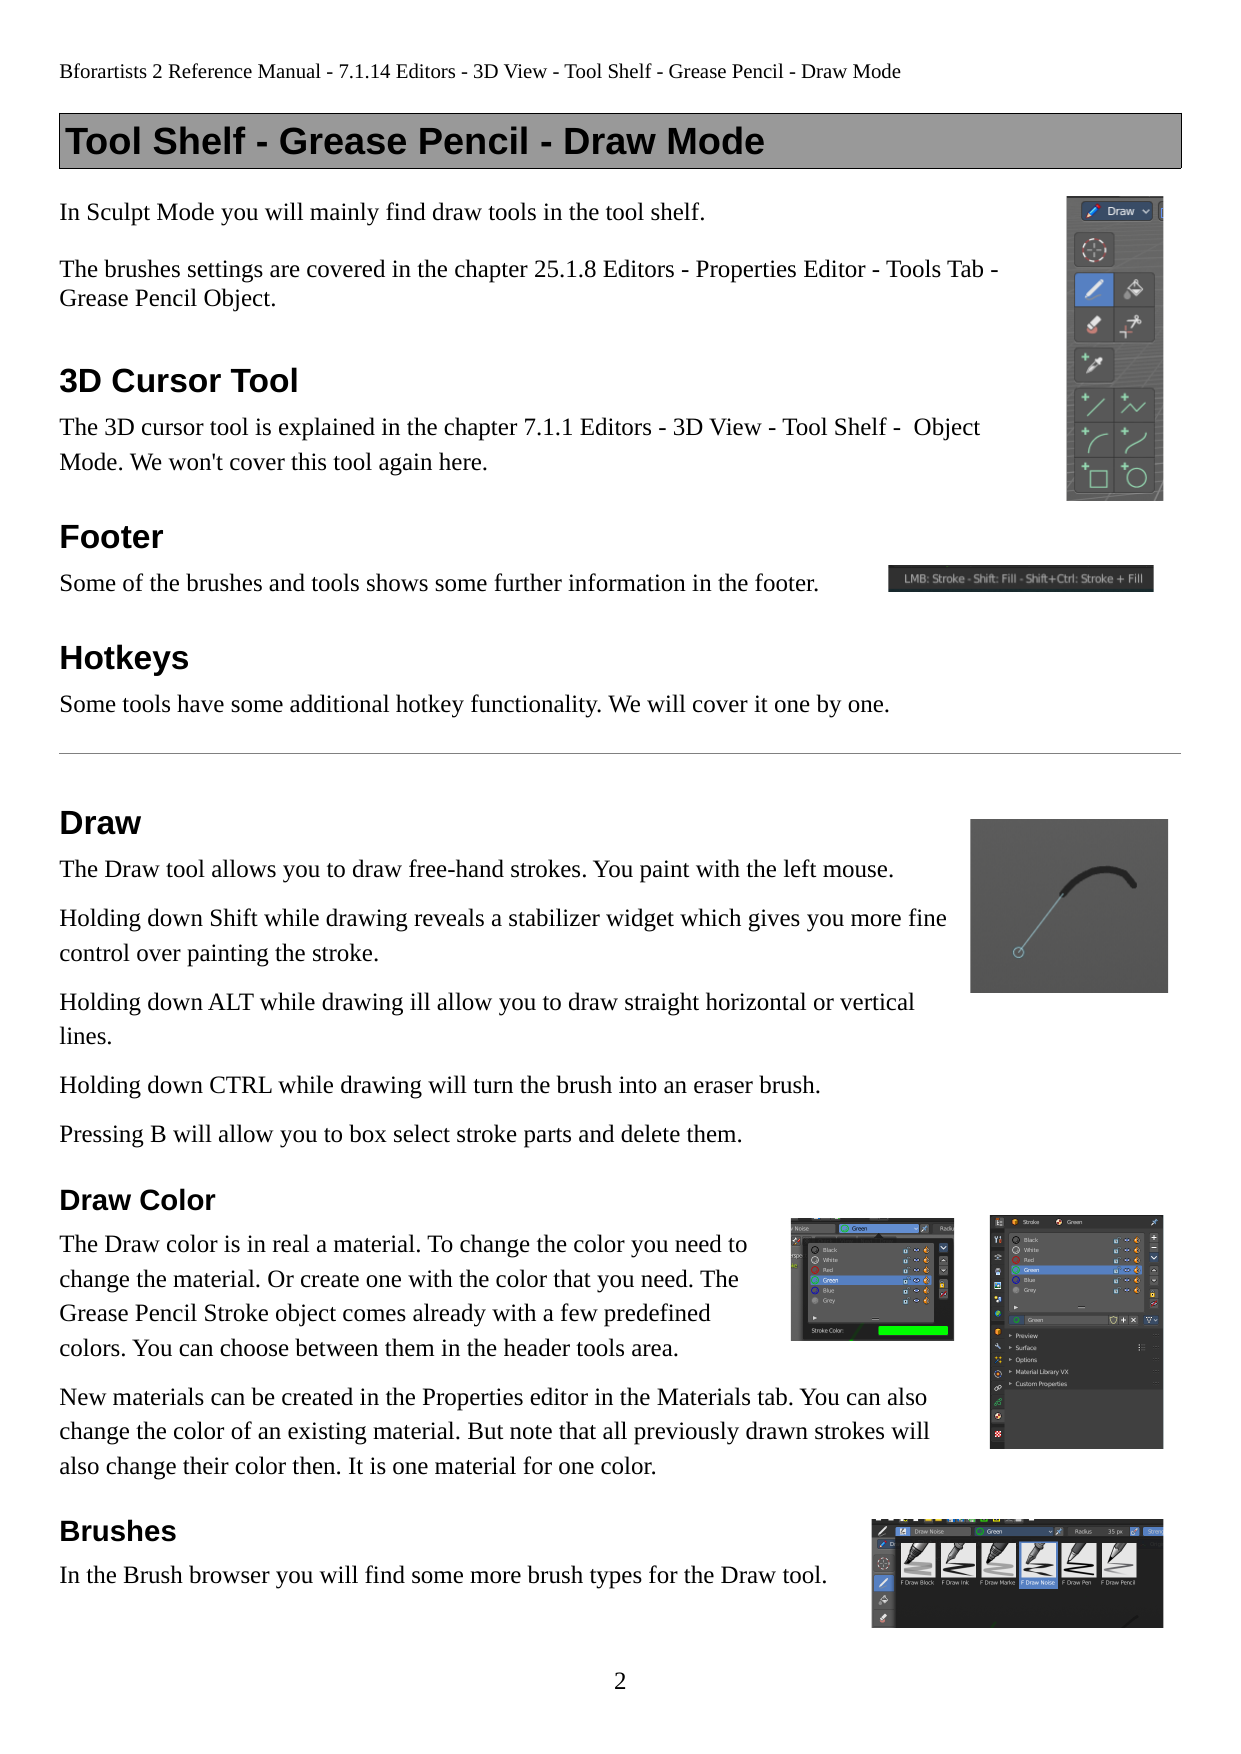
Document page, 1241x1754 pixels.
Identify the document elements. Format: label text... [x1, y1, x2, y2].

text The brushes settings are covered in the chapter 25.1.8 Editors - Properties Editor - Tools Tab - Grease Pencil Object. [59, 254, 1066, 312]
picture [888, 565, 1154, 592]
text Holding down ALT while drawing ill allow you to draw straight horizontal or vertical lines. [59, 987, 1181, 1050]
text Pressing B will allow you to box select stroke parts and delete them. [59, 1119, 1181, 1148]
text The 3D cursor tool is explained in the chapter 7.1.1 Editors - 3D View - Tool Shelf - Object Mode. We won't cover this tool again here. [59, 412, 1066, 476]
subtitle Footer [59, 517, 1181, 555]
text Some of the brushes and tools shows some further information in the footer. [59, 568, 1181, 597]
picture [871, 1519, 1164, 1628]
subtitle Draw Color [59, 1183, 1181, 1217]
subtitle Hotkeys [59, 638, 1181, 676]
text Holding down Shift while drawing reveals a stabilizer widget which gives you more fine control over painting the stroke. [59, 903, 970, 966]
picture [989, 1215, 1164, 1449]
text In the Brush browser you will find some more brush types for the Draw tool. [59, 1561, 871, 1589]
text New materials can be created in the Properties editor in the Materials tab. You can also change the color of an existing material. But note that all previously drawn strokes will also change their color then. It is one material for one color. [59, 1382, 1181, 1479]
text The Draw tool allows you to draw free-hand strokes. You paint with the left mouse. [59, 854, 970, 883]
text Holding down CTRL while drawing will turn the brush into an eraser brush. [59, 1070, 1181, 1099]
subtitle Brushes [59, 1514, 1181, 1548]
subtitle 3D Cursor Tool [59, 361, 1066, 400]
picture [970, 819, 1169, 993]
picture [1066, 196, 1164, 501]
table_header Tool Shelf - Grease Pencil - Draw Mode [60, 114, 1181, 168]
subtitle [1164, 361, 1181, 400]
text In Sculpt Mode you will mainly find draw tools in the tool shelf. [59, 197, 1066, 225]
text The Draw color is in real a material. To change the color you need to change the material. Or create one with the color that you need. The Grease Pencil Stroke object comes already with a few predefined colors. You can choose between them in the header tools area. [59, 1229, 989, 1361]
subtitle Draw [59, 803, 1181, 842]
text Some tools have some additional hotkey functionality. We will cover it one by one. [59, 689, 1181, 718]
picture [790, 1218, 955, 1341]
